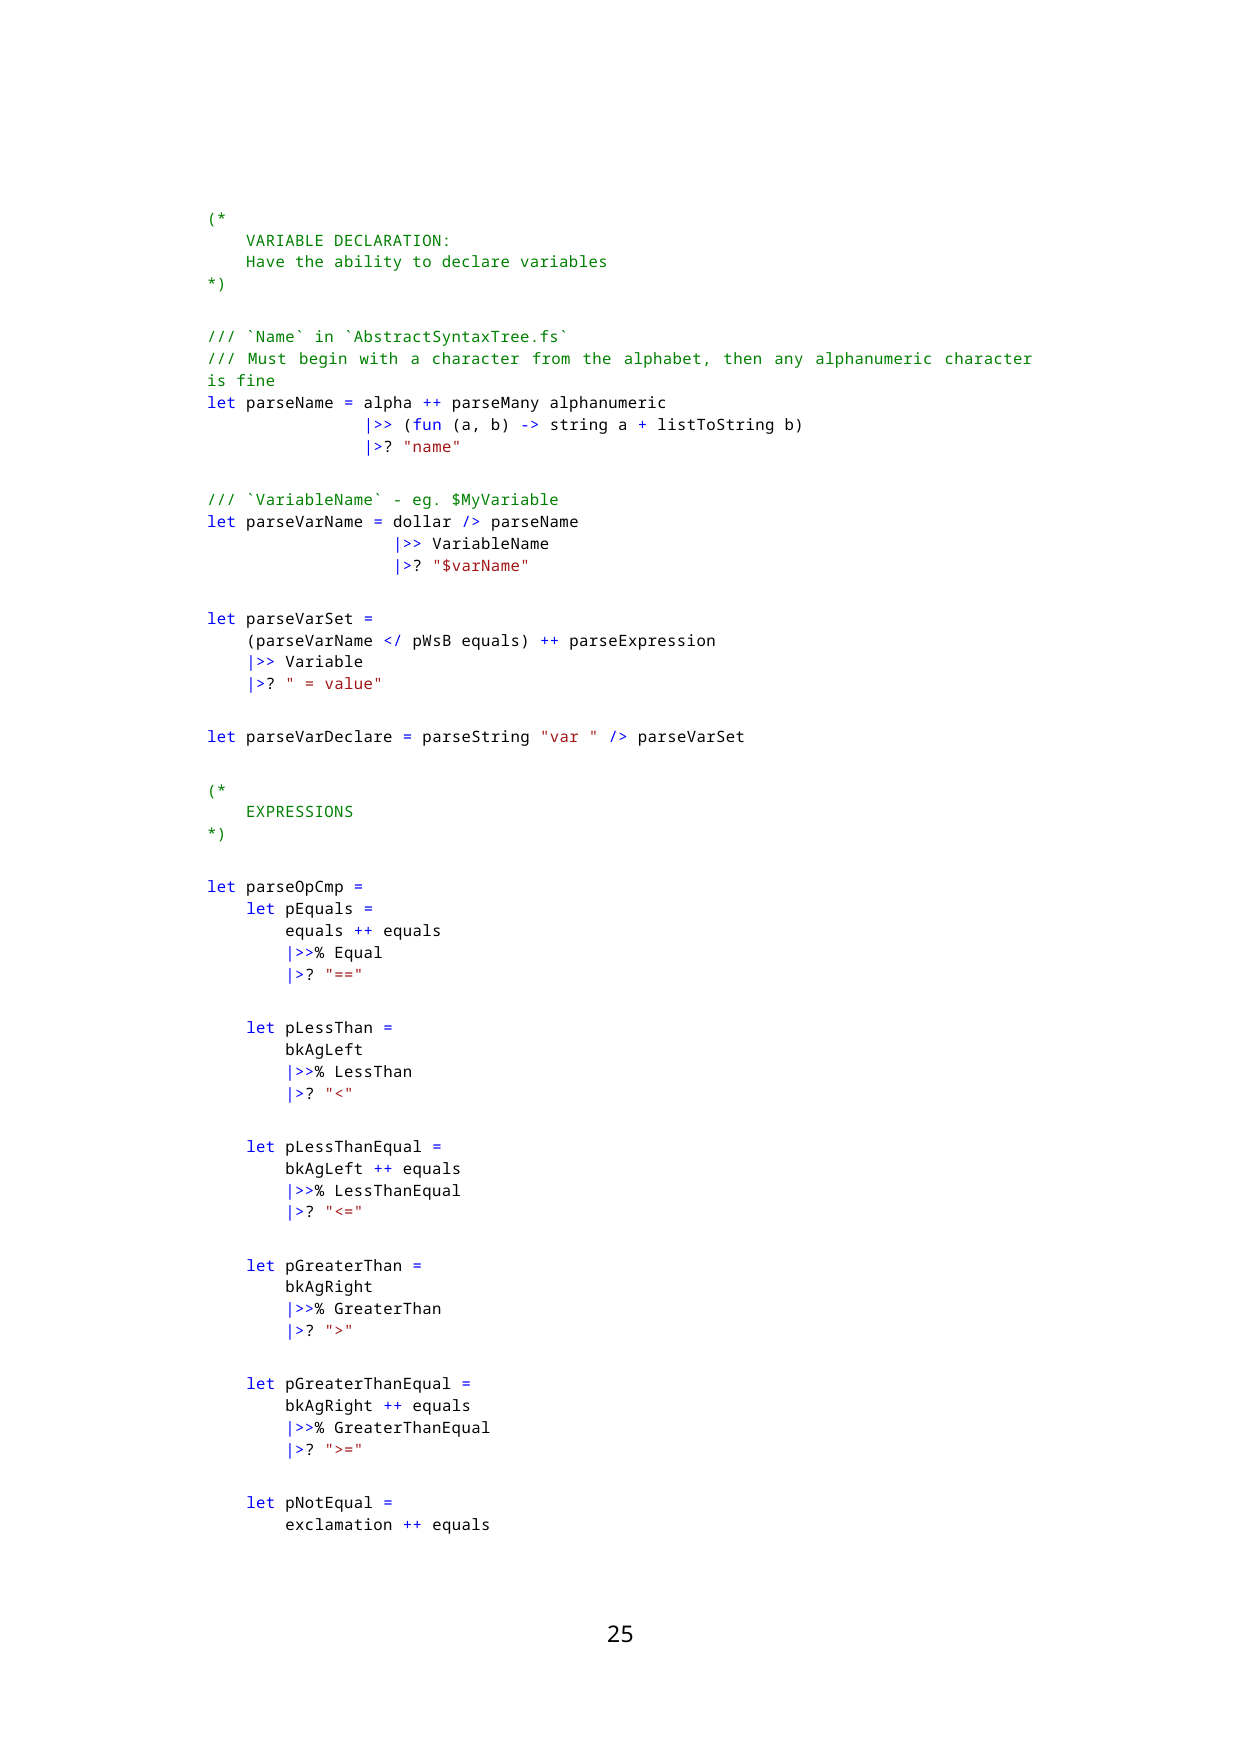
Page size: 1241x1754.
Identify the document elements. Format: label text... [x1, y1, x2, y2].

text let pEquals = [207, 897, 1033, 919]
text |>>% LessThanEqual [207, 1179, 1033, 1201]
text /// `Name` in `AbstractSyntaxTree.fs` [207, 326, 1033, 347]
text |>> (fun (a, b) -> string a + listToString b) [207, 413, 1033, 435]
text |>> Variable [207, 651, 1033, 672]
text let pGreaterThanEqual = [207, 1372, 1033, 1394]
text |>? " = value" [207, 672, 1033, 694]
text |>? "<=" [207, 1201, 1033, 1222]
text |>? "==" [207, 963, 1033, 985]
text exclamation ++ equals [207, 1513, 1033, 1535]
text |>>% GreaterThanEqual [207, 1416, 1033, 1438]
text |>>% Equal [207, 941, 1033, 963]
text |>? "$varName" [207, 554, 1033, 576]
text (* [207, 207, 1033, 229]
text (parseVarName </ pWsB equals) ++ parseExpression [207, 629, 1033, 651]
text equals ++ equals [207, 919, 1033, 941]
text Have the ability to declare variables [207, 251, 1033, 272]
text VARIABLE DECLARATION: [207, 229, 1033, 251]
text |>? ">" [207, 1319, 1033, 1341]
text let pLessThanEqual = [207, 1135, 1033, 1157]
text *) [207, 272, 1033, 294]
text |>? "name" [207, 435, 1033, 457]
text let parseVarSet = [207, 607, 1033, 629]
text let pLessThan = [207, 1016, 1033, 1038]
text bkAgLeft ++ equals [207, 1157, 1033, 1179]
text *) [207, 822, 1033, 844]
text (* [207, 779, 1033, 801]
text |>>% GreaterThan [207, 1297, 1033, 1319]
text bkAgRight [207, 1276, 1033, 1297]
text |>> VariableName [207, 532, 1033, 554]
text bkAgLeft [207, 1038, 1033, 1060]
text /// Must begin with a character from the alphabet, then any alphanumeric character is fine [207, 347, 1033, 391]
text let parseOpCmp = [207, 876, 1033, 897]
text let parseName = alpha ++ parseMany alphanumeric [207, 391, 1033, 413]
text |>>% LessThan [207, 1060, 1033, 1082]
text /// `VariableName` - eg. $MyVariable [207, 488, 1033, 510]
text bkAgRight ++ equals [207, 1394, 1033, 1416]
text let parseVarDeclare = parseString "var " /> parseVarSet [207, 726, 1033, 747]
text EXPRESSIONS [207, 801, 1033, 822]
text let parseVarName = dollar /> parseName [207, 510, 1033, 532]
text let pGreaterThan = [207, 1254, 1033, 1276]
text |>? ">=" [207, 1438, 1033, 1460]
text |>? "<" [207, 1082, 1033, 1104]
text let pNotEqual = [207, 1491, 1033, 1513]
